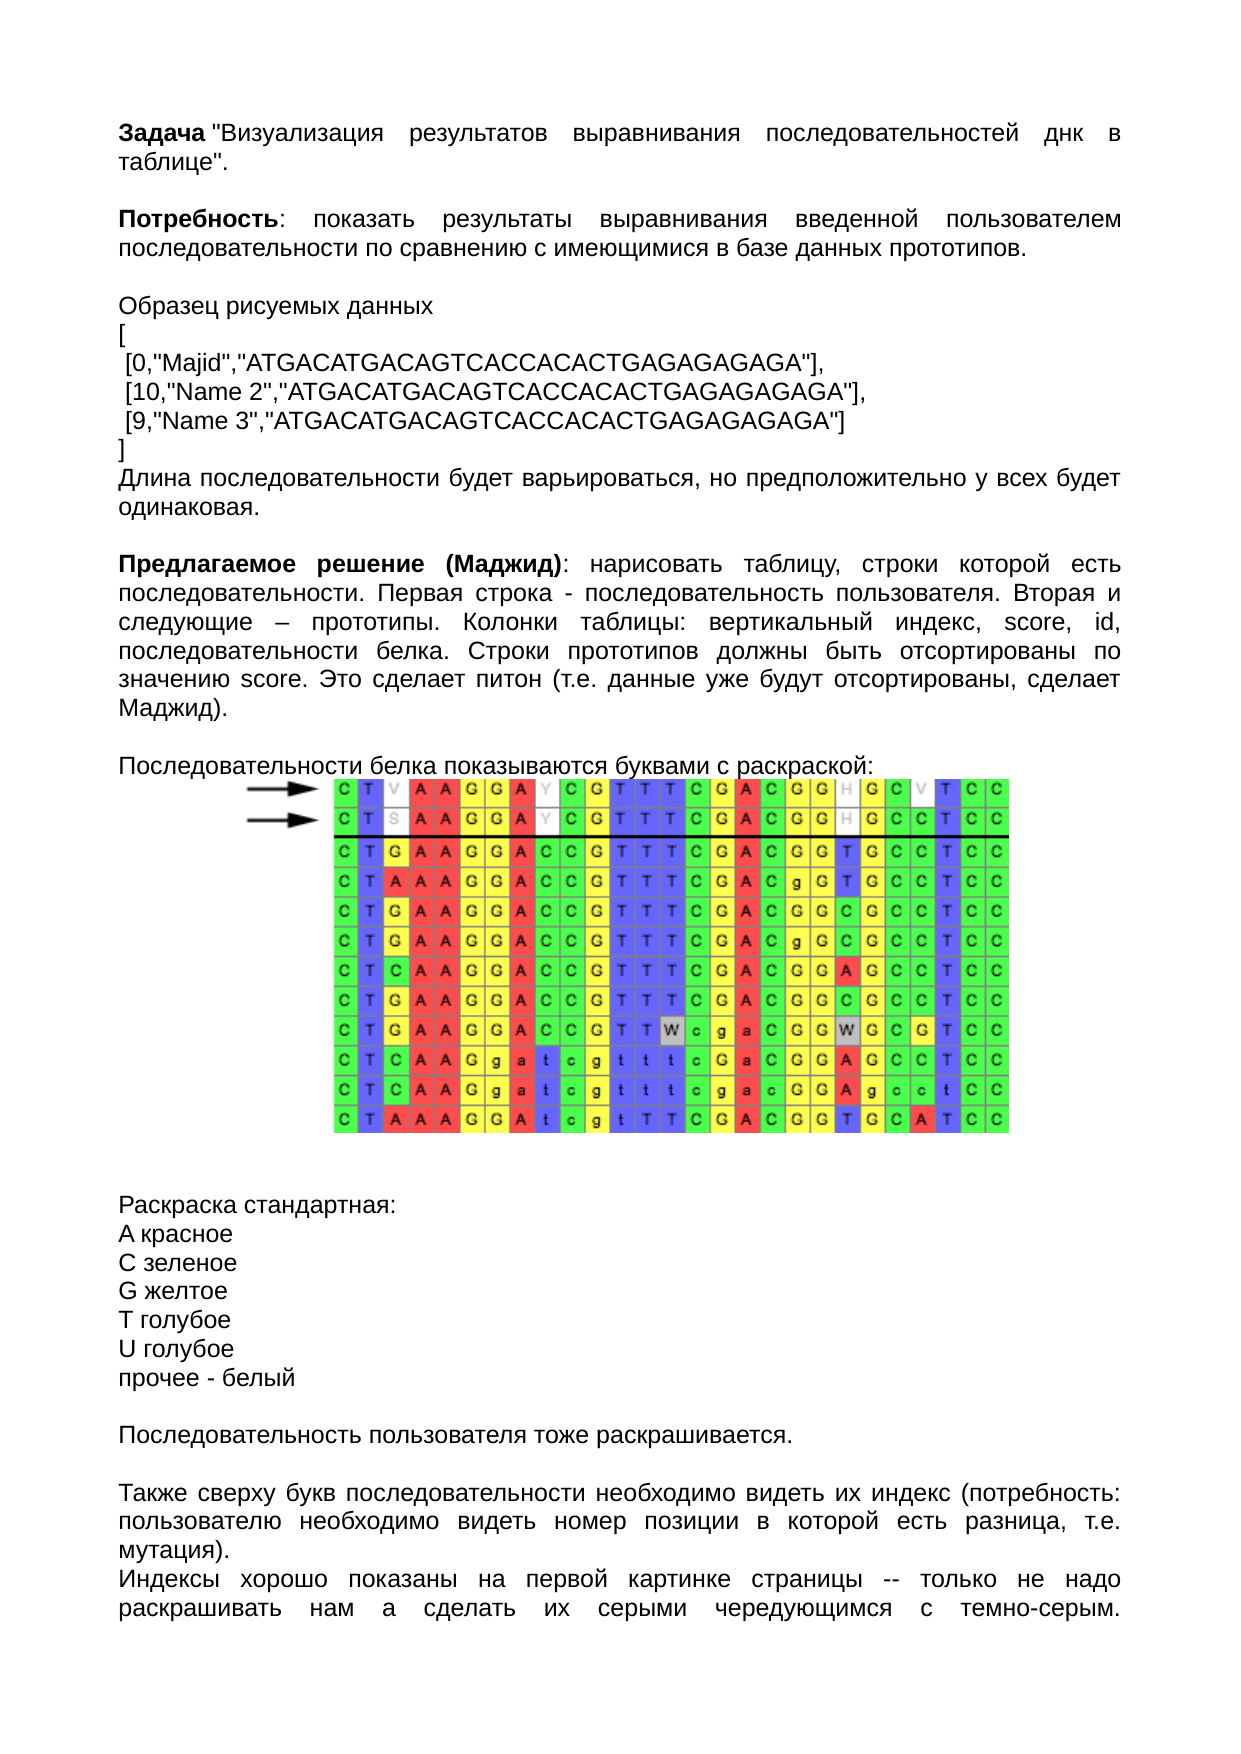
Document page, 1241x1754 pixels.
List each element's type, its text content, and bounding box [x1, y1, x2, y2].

text прочее - белый [118, 1363, 1122, 1391]
text Последовательности белка показываются буквами с раскраской: [118, 751, 1122, 779]
text [0,"Majid","ATGACATGACAGTCACCACACTGAGAGAGAGA"], [118, 348, 1122, 377]
text Последовательность пользователя тоже раскрашивается. [118, 1420, 1122, 1449]
text G желтое [118, 1276, 1122, 1305]
text U голубое [118, 1334, 1122, 1363]
text Раскраска стандартная: [118, 1190, 1122, 1219]
text [9,"Name 3","ATGACATGACAGTCACCACACTGAGAGAGAGA"] [118, 406, 1122, 434]
text Длина последовательности будет варьироваться, но предположительно у всех будет одинаковая. [118, 463, 1122, 521]
text C зеленое [118, 1248, 1122, 1276]
text Индексы хорошо показаны на первой картинке страницы -- только не надо раскрашивать нам а сделать их серыми чередующимся с темно-серым. [118, 1564, 1122, 1621]
text Задача "Визуализация результатов выравнивания последовательностей днк в таблице". [118, 118, 1122, 176]
text A красное [118, 1219, 1122, 1248]
text Также сверху букв последовательности необходимо видеть их индекс (потребность: пользователю необходимо видеть номер позиции в которой есть разница, т.е. мутация). [118, 1478, 1122, 1564]
text [10,"Name 2","ATGACATGACAGTCACCACACTGAGAGAGAGA"], [118, 377, 1122, 406]
text ] [118, 434, 1122, 463]
text Предлагаемое решение (Маджид): нарисовать таблицу, строки которой есть последовательности. Первая строка - последовательность пользователя. Вторая и следующие – прототипы. Колонки таблицы: вертикальный индекс, score, id, последовательности белка. Строки прототипов должны быть отсортированы по значению score. Это сделает питон (т.е. данные уже будут отсортированы, сделает Маджид). [118, 549, 1122, 722]
text T голубое [118, 1305, 1122, 1334]
picture [231, 779, 1010, 1133]
text [ [118, 319, 1122, 348]
text Образец рисуемых данных [118, 291, 1122, 319]
text Потребность: показать результаты выравнивания введенной пользователем последовательности по сравнению с имеющимися в базе данных прототипов. [118, 204, 1122, 262]
